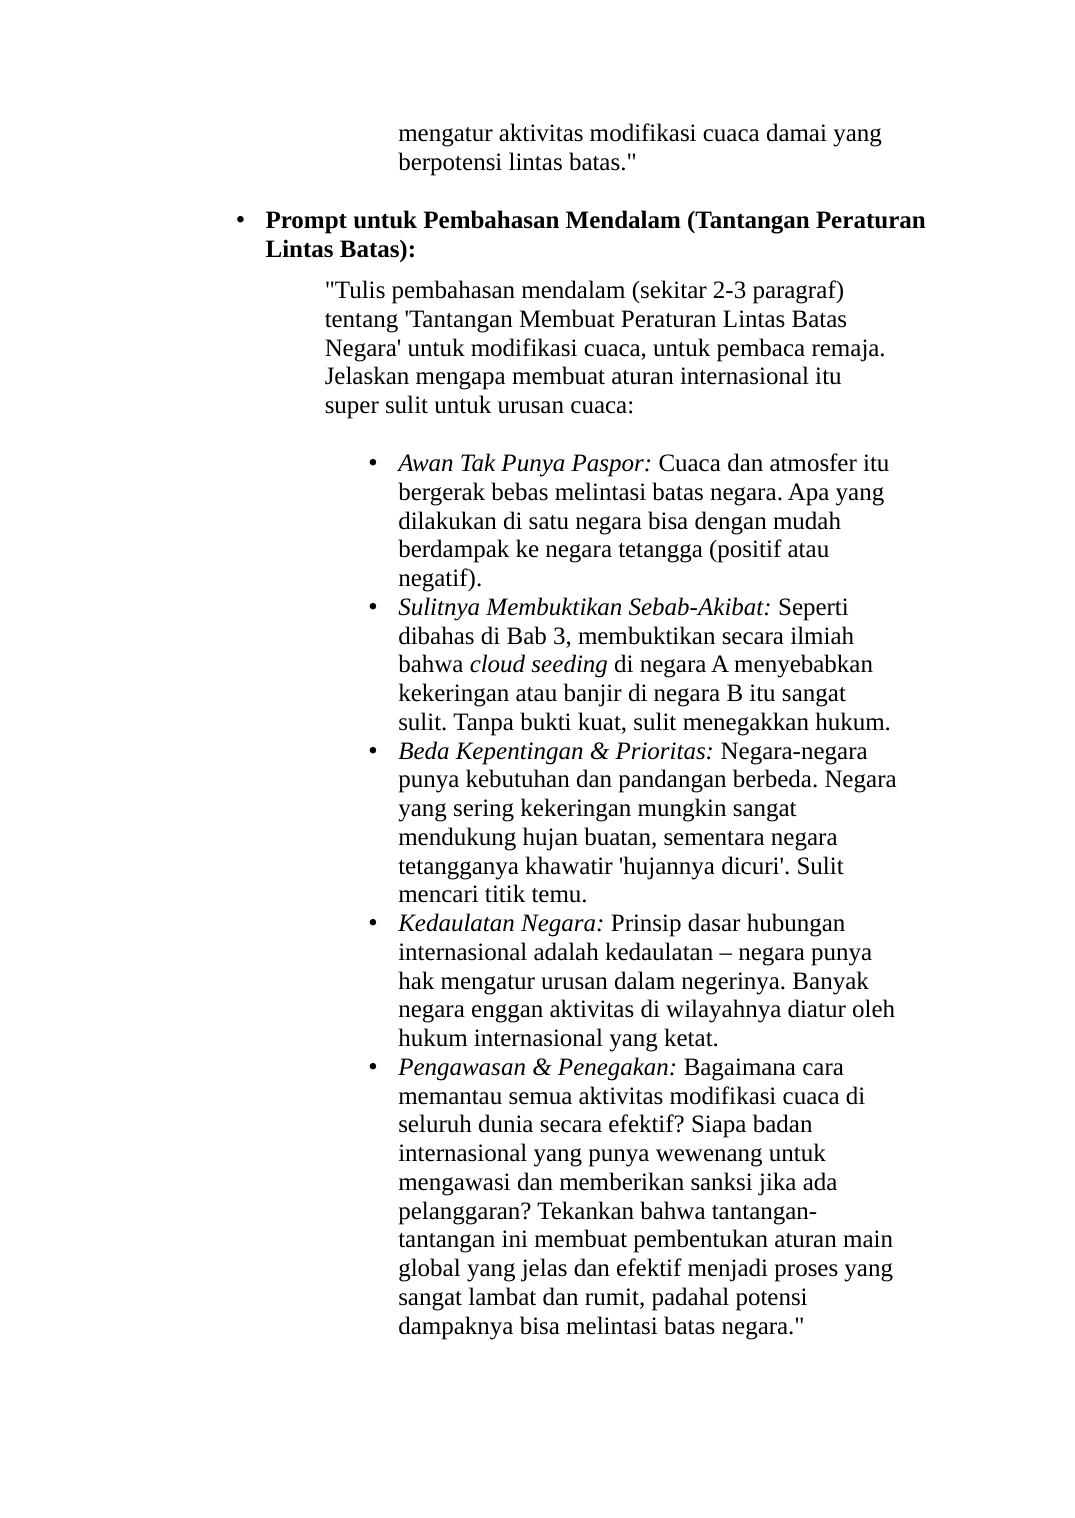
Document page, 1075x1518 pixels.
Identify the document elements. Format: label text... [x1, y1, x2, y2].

list Pengawasan & Penegakan: Bagaimana cara memantau semua aktivitas modifikasi cuaca di seluruh dunia secara efektif? Siapa badan internasional yang punya wewenang untuk mengawasi dan memberikan sanksi jika ada pelanggaran? Tekankan bahwa tantangan-tantangan ini membuat pembentukan aturan main global yang jelas dan efektif menjadi proses yang sangat lambat dan rumit, padahal potensi dampaknya bisa melintasi batas negara." [369, 1052, 898, 1339]
list Prompt untuk Pembahasan Mendalam (Tantangan Peraturan Lintas Batas): [236, 205, 957, 263]
list Awan Tak Punya Paspor: Cuaca dan atmosfer itu bergerak bebas melintasi batas negara. Apa yang dilakukan di satu negara bisa dengan mudah berdampak ke negara tetangga (positif atau negatif). [369, 448, 898, 592]
list Kedaulatan Negara: Prinsip dasar hubungan internasional adalah kedaulatan – negara punya hak mengatur urusan dalam negerinya. Banyak negara enggan aktivitas di wilayahnya diatur oleh hukum internasional yang ketat. [369, 908, 898, 1052]
list Sulitnya Membuktikan Sebab-Akibat: Seperti dibahas di Bab 3, membuktikan secara ilmiah bahwa cloud seeding di negara A menyebabkan kekeringan atau banjir di negara B itu sangat sulit. Tanpa bukti kuat, sulit menegakkan hukum. [369, 592, 898, 736]
list "Tulis pembahasan mendalam (sekitar 2-3 paragraf) tentang 'Tantangan Membuat Peraturan Lintas Batas Negara' untuk modifikasi cuaca, untuk pembaca remaja. Jelaskan mengapa membuat aturan internasional itu super sulit untuk urusan cuaca: [295, 275, 898, 419]
list mengatur aktivitas modifikasi cuaca damai yang berpotensi lintas batas." [369, 118, 898, 176]
list Beda Kepentingan & Prioritas: Negara-negara punya kebutuhan dan pandangan berbeda. Negara yang sering kekeringan mungkin sangat mendukung hujan buatan, sementara negara tetangganya khawatir 'hujannya dicuri'. Sulit mencari titik temu. [369, 736, 898, 908]
